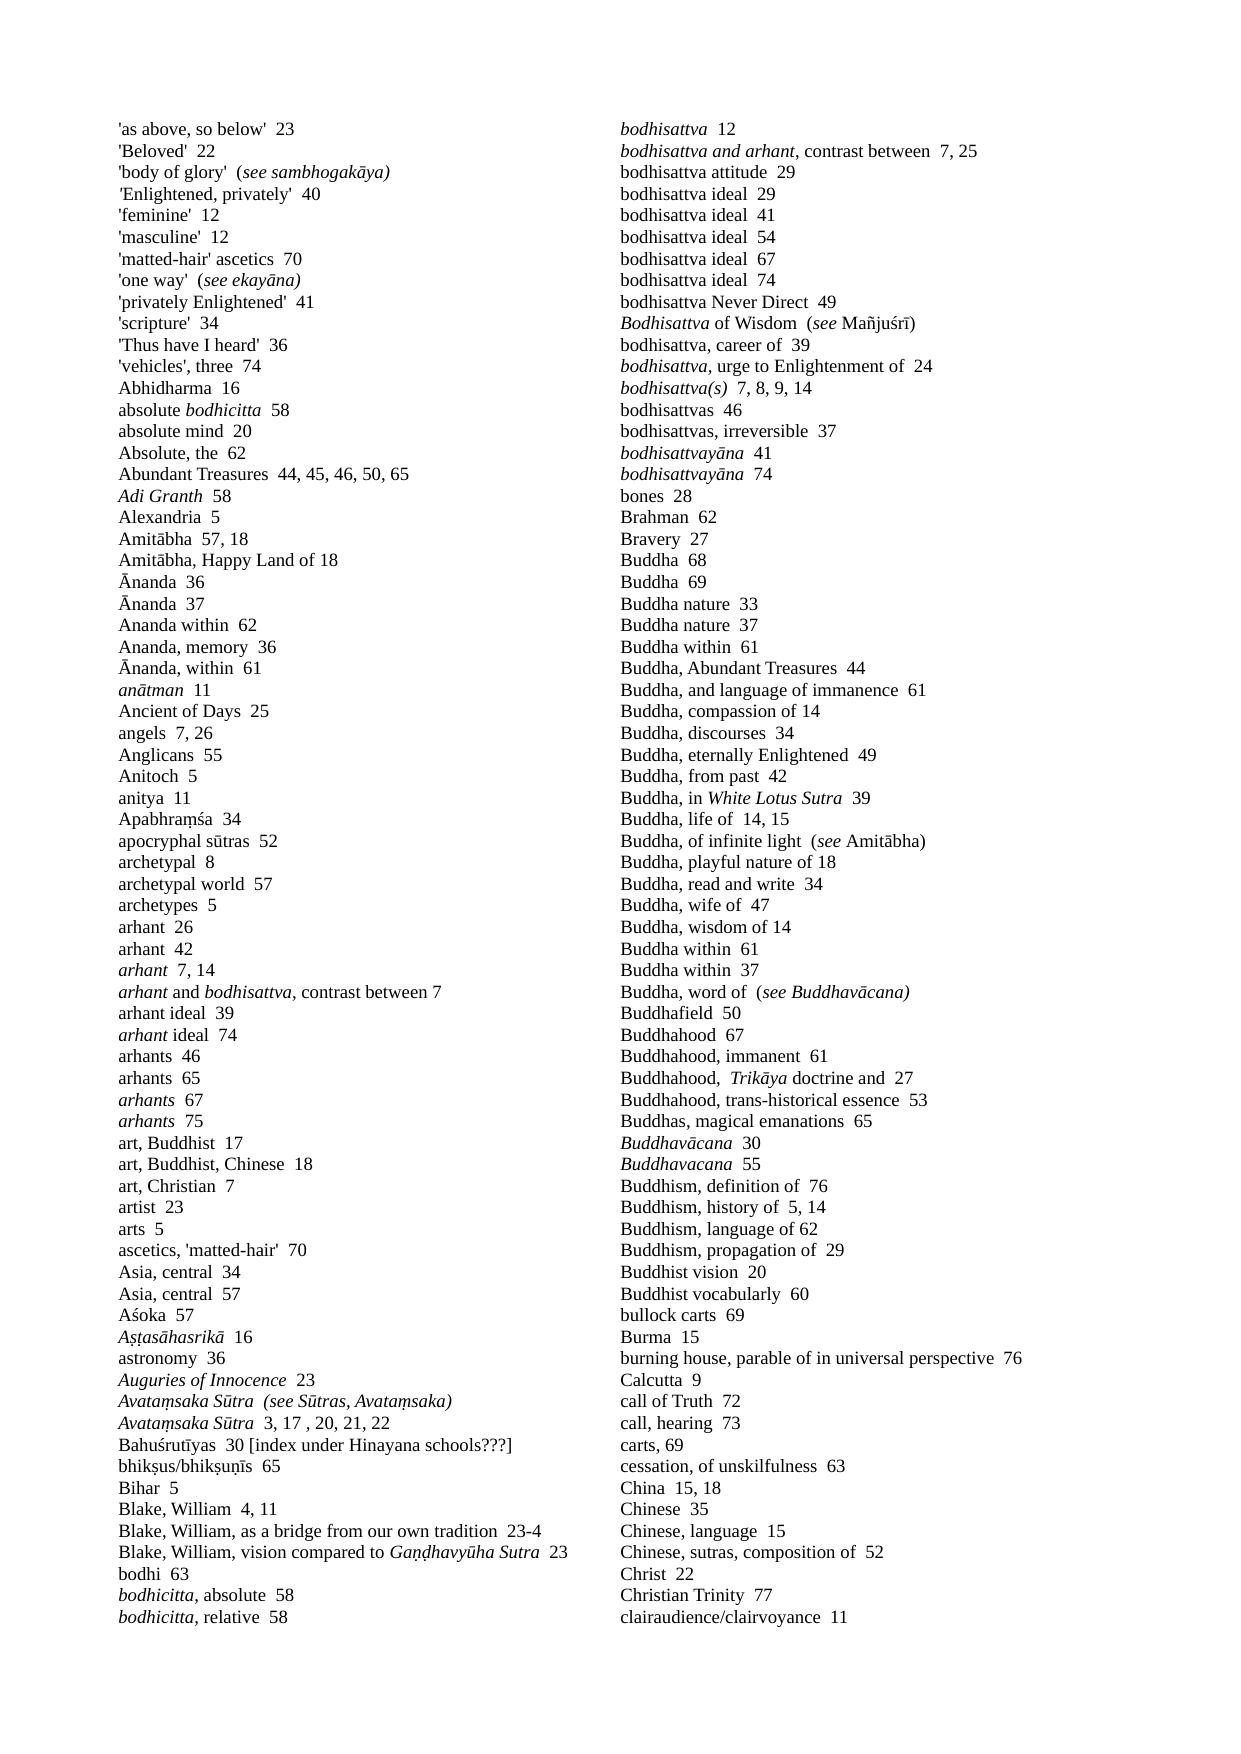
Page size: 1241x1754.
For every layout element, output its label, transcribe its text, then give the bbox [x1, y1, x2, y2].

text Buddha 69 [620, 571, 1122, 592]
text 'Beloved' 22 [118, 140, 620, 161]
text bodhisattvas 46 [620, 398, 1122, 420]
text Chinese 35 [620, 1498, 1122, 1520]
text Auguries of Innocence 23 [118, 1369, 620, 1390]
text China 15, 18 [620, 1477, 1122, 1498]
text 'privately Enlightened' 41 [118, 291, 620, 312]
text Brahman 62 [620, 506, 1122, 528]
text cessation, of unskilfulness 63 [620, 1455, 1122, 1477]
text angels 7, 26 [118, 722, 620, 743]
text bodhisattva ideal 41 [620, 204, 1122, 226]
text Buddhism, propagation of 29 [620, 1239, 1122, 1261]
text Buddha, read and write 34 [620, 873, 1122, 894]
text Avataṃsaka Sūtra (see Sūtras, Avataṃsaka) [118, 1390, 620, 1412]
text Adi Granth 58 [118, 485, 620, 506]
text bodhisattva, urge to Enlightenment of 24 [620, 355, 1122, 377]
text Abundant Treasures 44, 45, 46, 50, 65 [118, 463, 620, 485]
text Bravery 27 [620, 528, 1122, 549]
text Alexandria 5 [118, 506, 620, 528]
text Buddhahood, trans-historical essence 53 [620, 1088, 1122, 1110]
text Buddha, Abundant Treasures 44 [620, 657, 1122, 679]
text arhants 75 [118, 1110, 620, 1132]
text Buddha, life of 14, 15 [620, 808, 1122, 830]
text bodhisattvayāna 41 [620, 442, 1122, 463]
text ascetics, 'matted-hair' 70 [118, 1239, 620, 1261]
text Aśoka 57 [118, 1304, 620, 1326]
text clairaudience/clairvoyance 11 [620, 1606, 1122, 1627]
text Anitoch 5 [118, 765, 620, 787]
text Blake, William, vision compared to Gaṇḍhavyūha Sutra 23 [118, 1541, 620, 1563]
text Buddha nature 37 [620, 614, 1122, 636]
text art, Christian 7 [118, 1175, 620, 1196]
text arhant ideal 74 [118, 1024, 620, 1045]
text carts, 69 [620, 1433, 1122, 1455]
text 'Thus have I heard' 36 [118, 334, 620, 355]
text 'Enlightened, privately' 40 [118, 183, 620, 204]
text Buddhavacana 55 [620, 1153, 1122, 1175]
text burning house, parable of in universal perspective 76 [620, 1347, 1122, 1369]
text Buddha, compassion of 14 [620, 700, 1122, 722]
text art, Buddhist 17 [118, 1132, 620, 1153]
text bodhisattva 12 [620, 118, 1122, 140]
text Buddhahood, immanent 61 [620, 1045, 1122, 1067]
text bodhicitta, relative 58 [118, 1606, 620, 1627]
text anātman 11 [118, 679, 620, 700]
text 'one way' (see ekayāna) [118, 269, 620, 291]
text Buddha, of infinite light (see Amitābha) [620, 830, 1122, 851]
text Buddha, wife of 47 [620, 894, 1122, 916]
text Absolute, the 62 [118, 442, 620, 463]
text archetypal 8 [118, 851, 620, 873]
text Bodhisattva of Wisdom (see Mañjuśrī) [620, 312, 1122, 334]
text anitya 11 [118, 787, 620, 808]
text Buddhist vocabularly 60 [620, 1282, 1122, 1304]
text Buddhism, history of 5, 14 [620, 1196, 1122, 1218]
text Apabhraṃśa 34 [118, 808, 620, 830]
text bodhisattva ideal 67 [620, 247, 1122, 269]
text bodhisattvas, irreversible 37 [620, 420, 1122, 442]
text bodhi 63 [118, 1563, 620, 1584]
text arhant ideal 39 [118, 1002, 620, 1024]
text bodhisattva ideal 54 [620, 226, 1122, 247]
text archetypal world 57 [118, 873, 620, 894]
text Buddhafield 50 [620, 1002, 1122, 1024]
text bhikṣus/bhikṣuṇīs 65 [118, 1455, 620, 1477]
text arhants 46 [118, 1045, 620, 1067]
text Buddha, eternally Enlightened 49 [620, 743, 1122, 765]
text Buddha 68 [620, 549, 1122, 571]
text 'feminine' 12 [118, 204, 620, 226]
text Ancient of Days 25 [118, 700, 620, 722]
text Asia, central 57 [118, 1282, 620, 1304]
text Buddha within 37 [620, 959, 1122, 981]
text 'as above, so below' 23 [118, 118, 620, 140]
text astronomy 36 [118, 1347, 620, 1369]
text 'vehicles', three 74 [118, 355, 620, 377]
text Buddhist vision 20 [620, 1261, 1122, 1282]
text 'body of glory' (see sambhogakāya) [118, 161, 620, 183]
text bodhisattva ideal 74 [620, 269, 1122, 291]
text call of Truth 72 [620, 1390, 1122, 1412]
text arhants 65 [118, 1067, 620, 1088]
text Buddhahood, Trikāya doctrine and 27 [620, 1067, 1122, 1088]
text Ānanda, within 61 [118, 657, 620, 679]
text Ānanda 36 [118, 571, 620, 592]
text arhant 42 [118, 937, 620, 959]
text Amitābha 57, 18 [118, 528, 620, 549]
text bodhisattva ideal 29 [620, 183, 1122, 204]
text Avataṃsaka Sūtra 3, 17 , 20, 21, 22 [118, 1412, 620, 1433]
text Buddhism, language of 62 [620, 1218, 1122, 1239]
text arhant 7, 14 [118, 959, 620, 981]
text arhant 26 [118, 916, 620, 937]
text Buddha, in White Lotus Sutra 39 [620, 787, 1122, 808]
text bodhicitta, absolute 58 [118, 1584, 620, 1606]
text Buddha, from past 42 [620, 765, 1122, 787]
text Bahuśrutīyas 30 [index under Hinayana schools???] [118, 1433, 620, 1455]
text bodhisattva Never Direct 49 [620, 291, 1122, 312]
text Ānanda 37 [118, 592, 620, 614]
text Buddhas, magical emanations 65 [620, 1110, 1122, 1132]
text bodhisattva attitude 29 [620, 161, 1122, 183]
text bones 28 [620, 485, 1122, 506]
text Christian Trinity 77 [620, 1584, 1122, 1606]
text Buddha, playful nature of 18 [620, 851, 1122, 873]
text Ananda, memory 36 [118, 636, 620, 657]
text Buddha nature 33 [620, 592, 1122, 614]
text bodhisattva and arhant, contrast between 7, 25 [620, 140, 1122, 161]
text archetypes 5 [118, 894, 620, 916]
text Aṣṭasāhasrikā 16 [118, 1326, 620, 1347]
text artist 23 [118, 1196, 620, 1218]
text 'masculine' 12 [118, 226, 620, 247]
text arhants 67 [118, 1088, 620, 1110]
text arts 5 [118, 1218, 620, 1239]
text Buddha, word of (see Buddhavācana) [620, 981, 1122, 1002]
text Blake, William, as a bridge from our own tradition 23-4 [118, 1520, 620, 1541]
text Buddha, discourses 34 [620, 722, 1122, 743]
text Abhidharma 16 [118, 377, 620, 398]
text apocryphal sūtras 52 [118, 830, 620, 851]
text bullock carts 69 [620, 1304, 1122, 1326]
text Anglicans 55 [118, 743, 620, 765]
text bodhisattvayāna 74 [620, 463, 1122, 485]
text Buddhism, definition of 76 [620, 1175, 1122, 1196]
text Chinese, language 15 [620, 1520, 1122, 1541]
text Bihar 5 [118, 1477, 620, 1498]
text Buddhavācana 30 [620, 1132, 1122, 1153]
text 'matted-hair' ascetics 70 [118, 247, 620, 269]
text Burma 15 [620, 1326, 1122, 1347]
text bodhisattva(s) 7, 8, 9, 14 [620, 377, 1122, 398]
text Christ 22 [620, 1563, 1122, 1584]
text call, hearing 73 [620, 1412, 1122, 1433]
text Chinese, sutras, composition of 52 [620, 1541, 1122, 1563]
text Buddhahood 67 [620, 1024, 1122, 1045]
text Asia, central 34 [118, 1261, 620, 1282]
text Buddha within 61 [620, 937, 1122, 959]
text arhant and bodhisattva, contrast between 7 [118, 981, 620, 1002]
text Ananda within 62 [118, 614, 620, 636]
text Buddha, and language of immanence 61 [620, 679, 1122, 700]
text Calcutta 9 [620, 1369, 1122, 1390]
text Buddha within 61 [620, 636, 1122, 657]
text Amitābha, Happy Land of 18 [118, 549, 620, 571]
text absolute mind 20 [118, 420, 620, 442]
text absolute bodhicitta 58 [118, 398, 620, 420]
text Blake, William 4, 11 [118, 1498, 620, 1520]
text 'scripture' 34 [118, 312, 620, 334]
text bodhisattva, career of 39 [620, 334, 1122, 355]
text Buddha, wisdom of 14 [620, 916, 1122, 937]
text art, Buddhist, Chinese 18 [118, 1153, 620, 1175]
